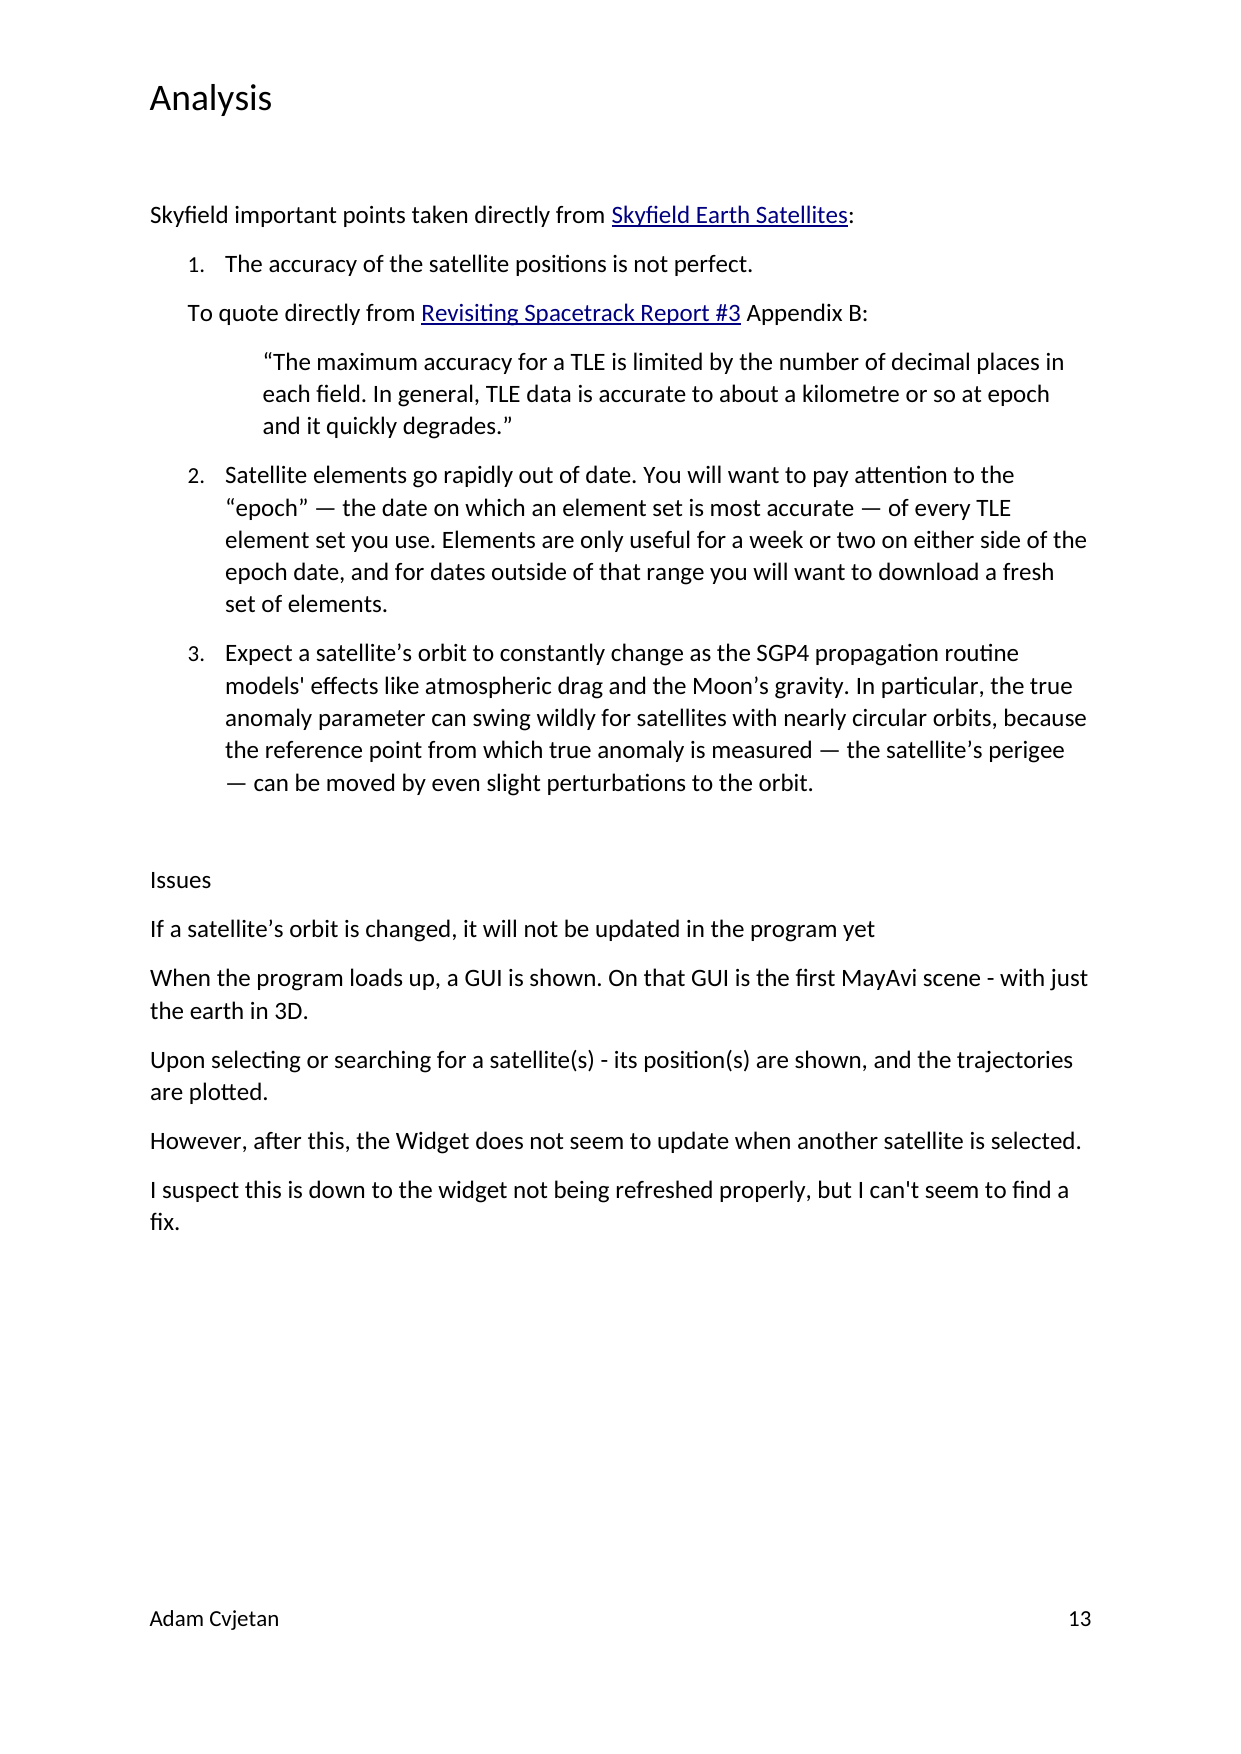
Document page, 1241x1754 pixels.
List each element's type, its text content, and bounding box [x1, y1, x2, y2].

list Satellite elements go rapidly out of date. You will want to pay attention to the “epoch” — the date on which an element set is most accurate — of every TLE element set you use. Elements are only useful for a week or two on either side of the epoch date, and for dates outside of that range you will want to download a fresh set of elements. [187, 459, 1090, 619]
text If a satellite’s orbit is changed, it will not be updated in the program yet [150, 913, 1090, 944]
text Upon selecting or searching for a satellite(s) - its position(s) are shown, and the trajectories are plotted. [150, 1044, 1090, 1107]
text However, after this, the Widget does not seem to update when another satellite is selected. [150, 1125, 1090, 1156]
text “The maximum accuracy for a TLE is limited by the number of decimal places in each field. In general, TLE data is accurate to about a kilometre or so at epoch and it quickly degrades.” [262, 346, 1090, 441]
list The accuracy of the satellite positions is not perfect. [187, 248, 1090, 278]
text Skyfield important points taken directly from Skyfield Earth Satellites: [150, 199, 1090, 229]
list Expect a satellite’s orbit to constantly change as the SGP4 propagation routine models' effects like atmospheric drag and the Moon’s gravity. In particular, the true anomaly parameter can swing wildly for satellites with nearly circular orbits, because the reference point from which true anomaly is measured — the satellite’s perigee — can be moved by even slight perturbations to the orbit. [187, 637, 1090, 797]
text When the program loads up, a GUI is shown. On that GUI is the first MayAvi scene - with just the earth in 3D. [150, 962, 1090, 1025]
text To quote directly from Revisiting Spacetrack Report #3 Appendix B: [187, 297, 1090, 327]
text Issues [150, 864, 1090, 895]
text I suspect this is down to the widget not being refreshed properly, but I can't seem to find a fix. [150, 1174, 1090, 1237]
